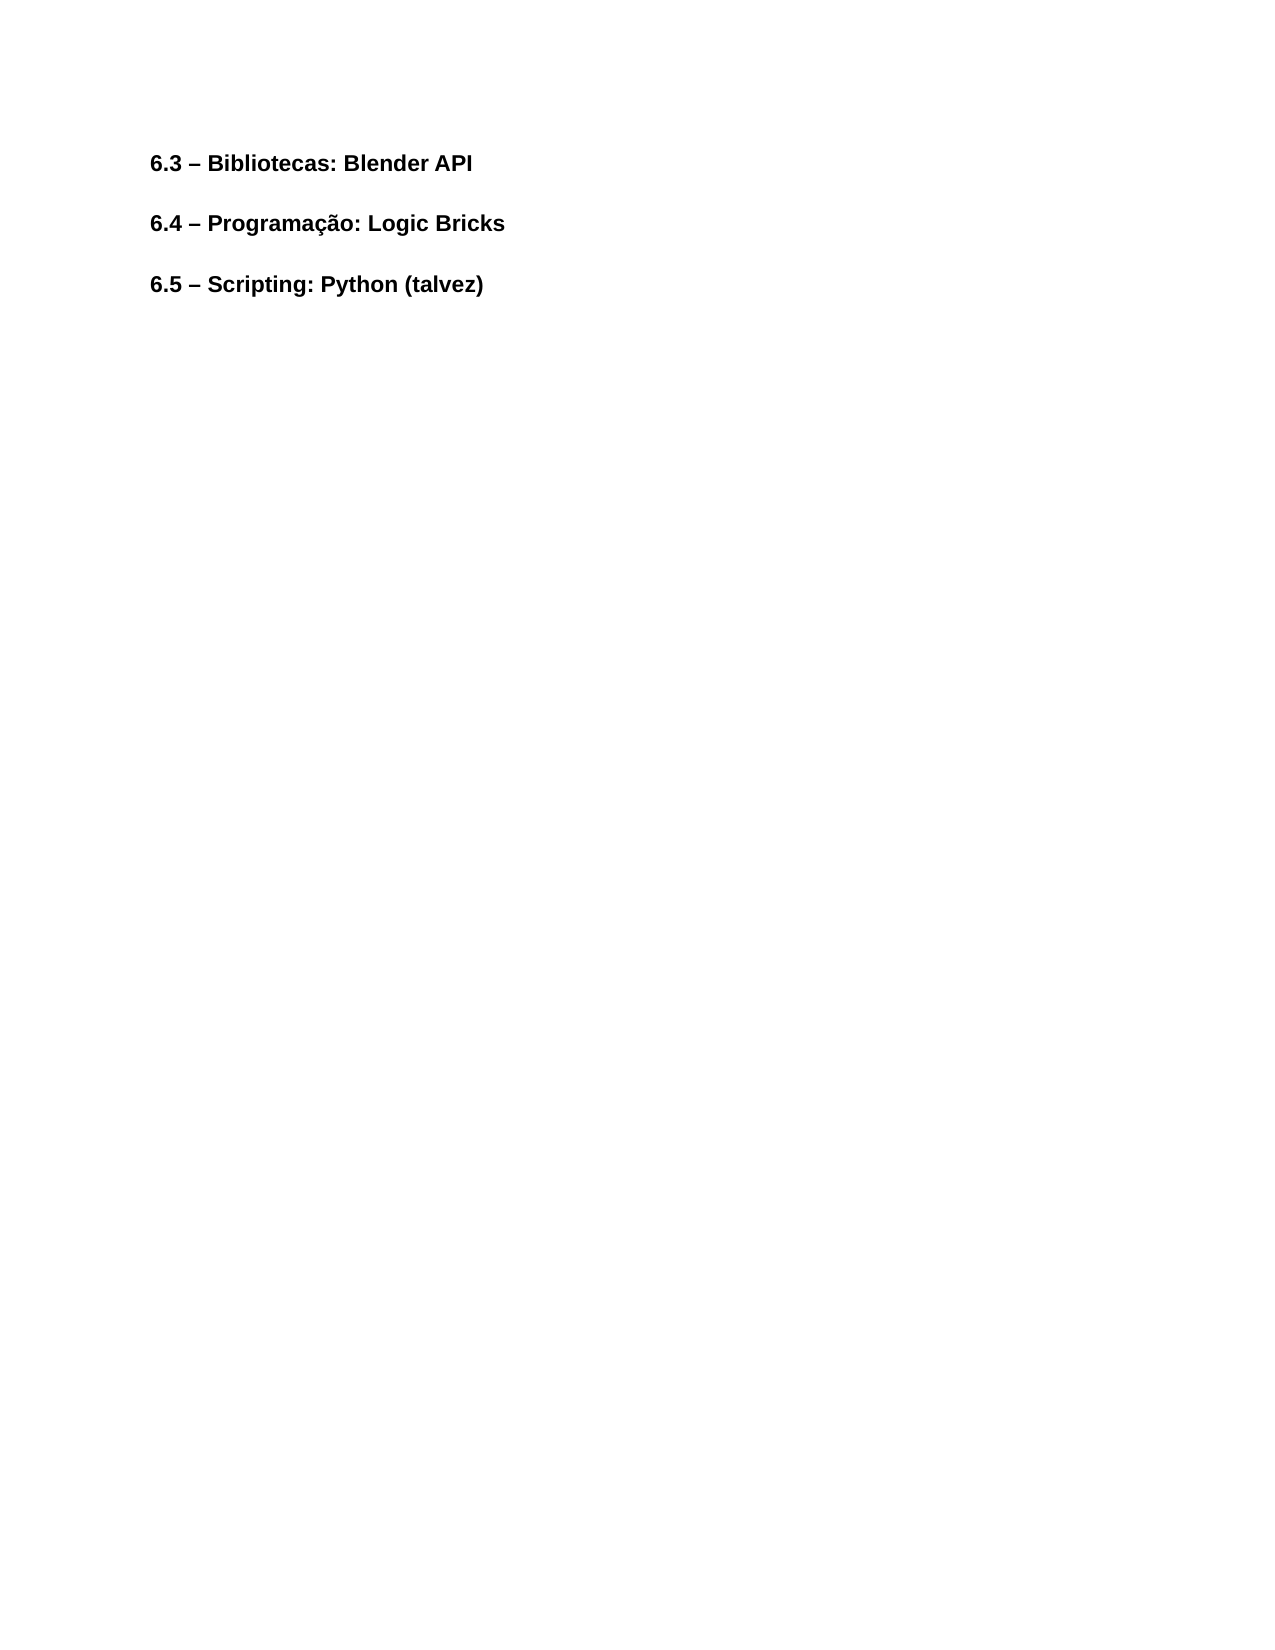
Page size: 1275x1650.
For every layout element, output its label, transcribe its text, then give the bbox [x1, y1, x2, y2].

text 6.5 – Scripting: Python (talvez) [150, 271, 1125, 297]
text 6.4 – Programação: Logic Bricks [150, 210, 1125, 237]
text 6.3 – Bibliotecas: Blender API [150, 150, 1125, 176]
